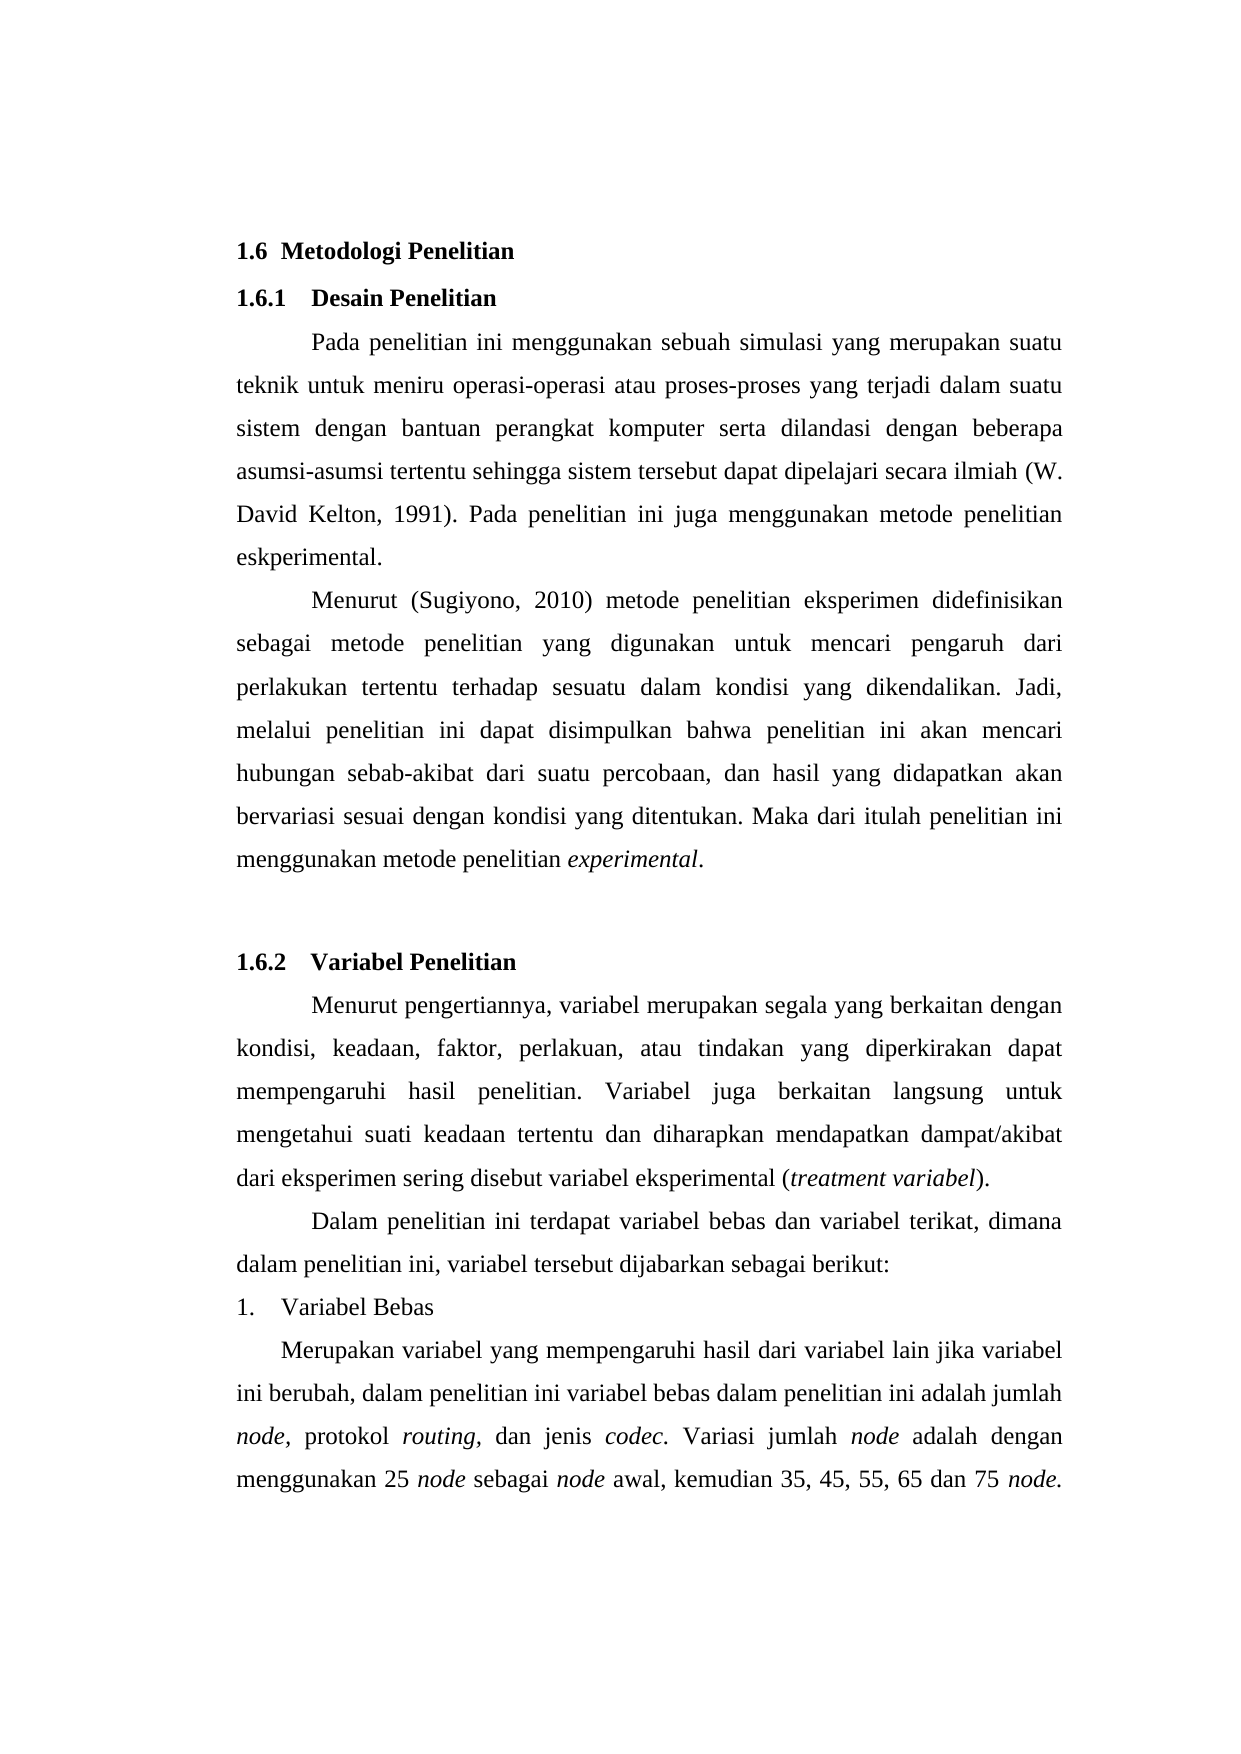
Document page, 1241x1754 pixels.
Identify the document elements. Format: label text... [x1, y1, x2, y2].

list Menurut (Sugiyono, 2010) metode penelitian eksperimen didefinisikan sebagai metode penelitian yang digunakan untuk mencari pengaruh dari perlakukan tertentu terhadap sesuatu dalam kondisi yang dikendalikan. Jadi, melalui penelitian ini dapat disimpulkan bahwa penelitian ini akan mencari hubungan sebab-akibat dari suatu percobaan, dan hasil yang didapatkan akan bervariasi sesuai dengan kondisi yang ditentukan. Maka dari itulah penelitian ini menggunakan metode penelitian experimental. [236, 585, 1063, 873]
subtitle Variabel Penelitian [236, 947, 1063, 976]
subtitle Metodologi Penelitian [236, 236, 1063, 265]
list Pada penelitian ini menggunakan sebuah simulasi yang merupakan suatu teknik untuk meniru operasi-operasi atau proses-proses yang terjadi dalam suatu sistem dengan bantuan perangkat komputer serta dilandasi dengan beberapa asumsi-asumsi tertentu sehingga sistem tersebut dapat dipelajari secara ilmiah (W. David Kelton, 1991). Pada penelitian ini juga menggunakan metode penelitian eskperimental. [236, 327, 1063, 571]
subtitle Desain Penelitian [236, 283, 1063, 312]
list Merupakan variabel yang mempengaruhi hasil dari variabel lain jika variabel ini berubah, dalam penelitian ini variabel bebas dalam penelitian ini adalah jumlah node, protokol routing, dan jenis codec. Variasi jumlah node adalah dengan menggunakan 25 node sebagai node awal, kemudian 35, 45, 55, 65 dan 75 node. [236, 1335, 1063, 1493]
list Dalam penelitian ini terdapat variabel bebas dan variabel terikat, dimana dalam penelitian ini, variabel tersebut dijabarkan sebagai berikut: [236, 1206, 1063, 1278]
list Menurut pengertiannya, variabel merupakan segala yang berkaitan dengan kondisi, keadaan, faktor, perlakuan, atau tindakan yang diperkirakan dapat mempengaruhi hasil penelitian. Variabel juga berkaitan langsung untuk mengetahui suati keadaan tertentu dan diharapkan mendapatkan dampat/akibat dari eksperimen sering disebut variabel eksperimental (treatment variabel). [236, 990, 1063, 1191]
list Variabel Bebas [236, 1292, 1063, 1321]
